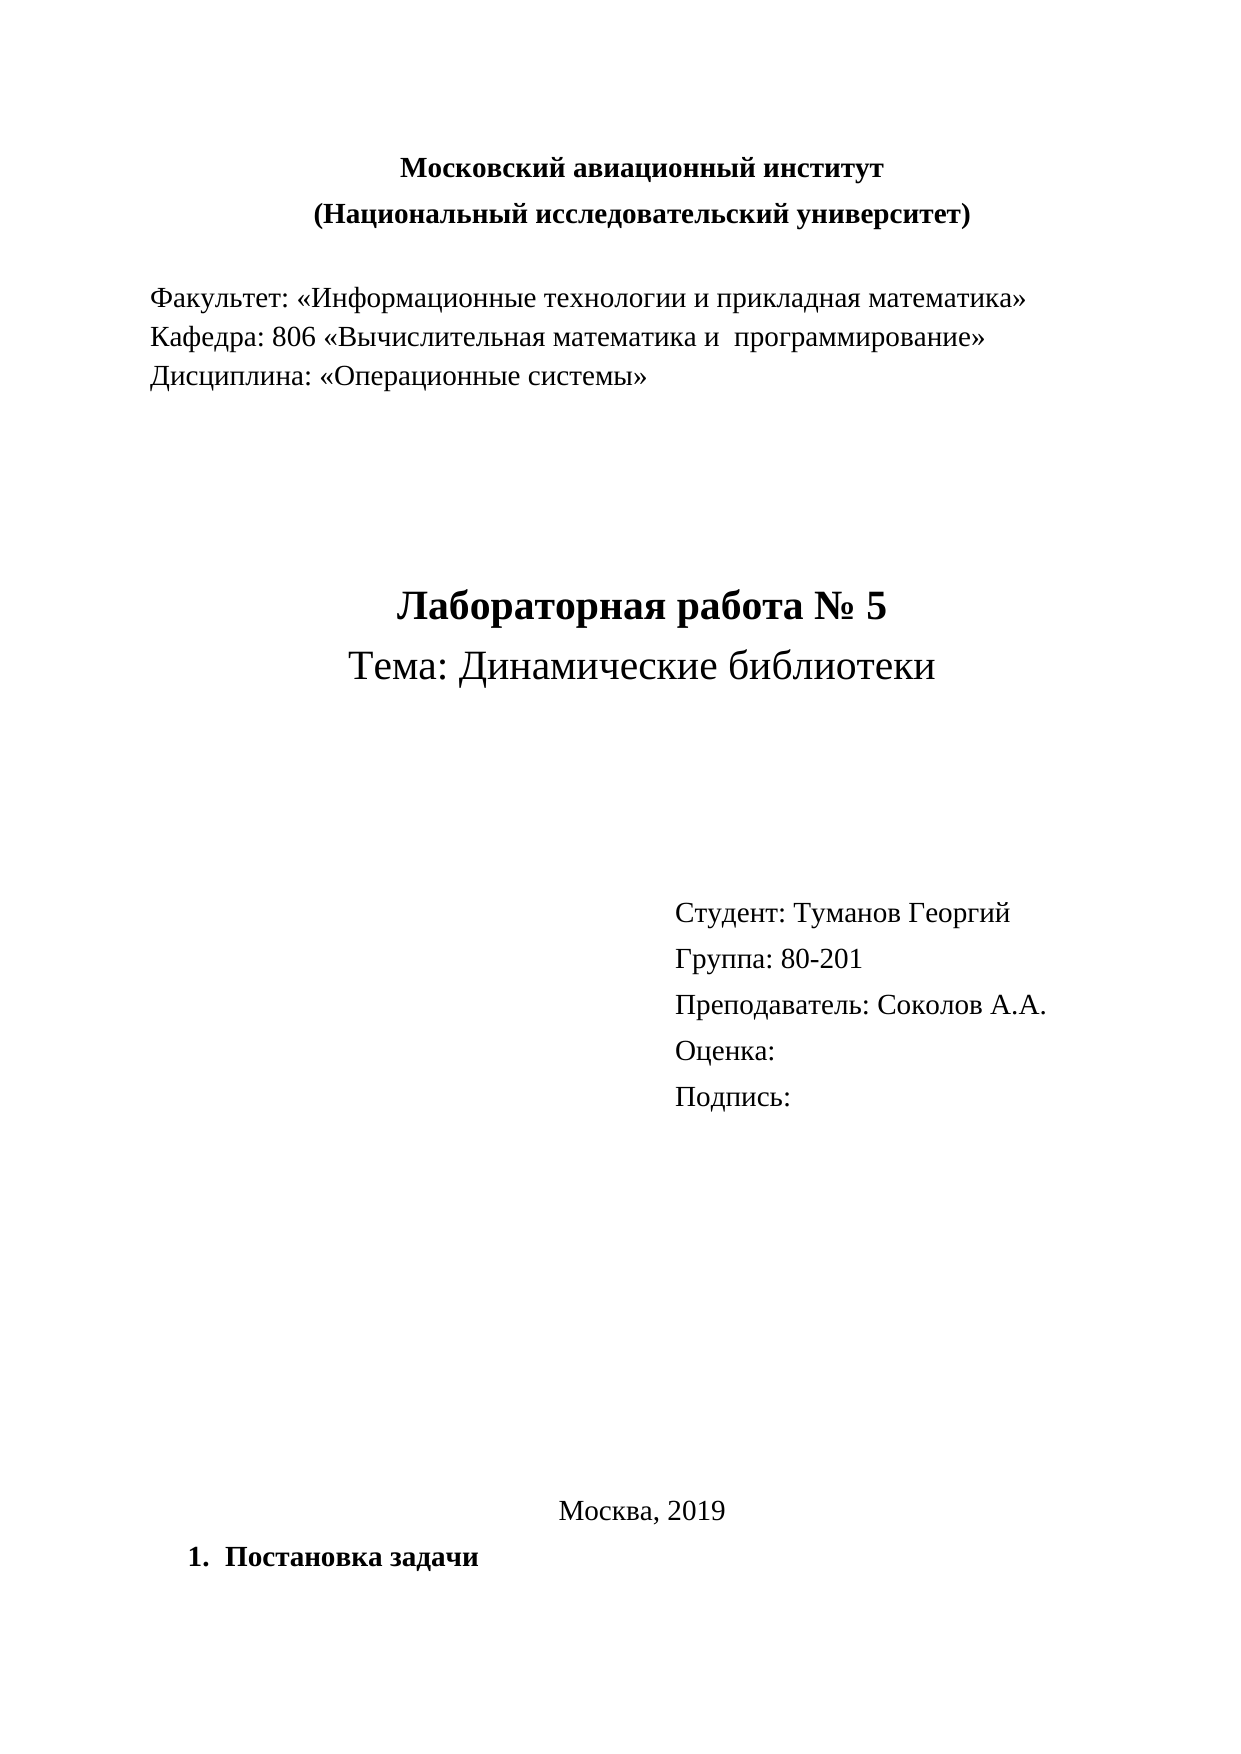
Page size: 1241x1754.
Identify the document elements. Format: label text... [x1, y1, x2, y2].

text Тема: Динамические библиотеки [150, 641, 1090, 689]
text Подпись: [667, 1079, 1090, 1113]
text Лабораторная работа № 5 [150, 580, 1090, 628]
text Факультет: «Информационные технологии и прикладная математика» [150, 281, 1090, 314]
text Дисциплина: «Операционные системы» [150, 358, 1090, 391]
text Оценка: [667, 1033, 1090, 1067]
text Группа: 80-201 [667, 941, 1090, 974]
list Постановка задачи [187, 1539, 1090, 1573]
text (Национальный исследовательский университет) [150, 196, 1090, 229]
text Преподаватель: Соколов А.А. [667, 987, 1090, 1021]
text Студент: Туманов Георгий [667, 895, 1090, 928]
text Москва, 2019 [150, 1493, 1090, 1527]
text Московский авиационный институт [150, 150, 1090, 183]
text Кафедра: 806 «Вычислительная математика и программирование» [150, 319, 1090, 353]
